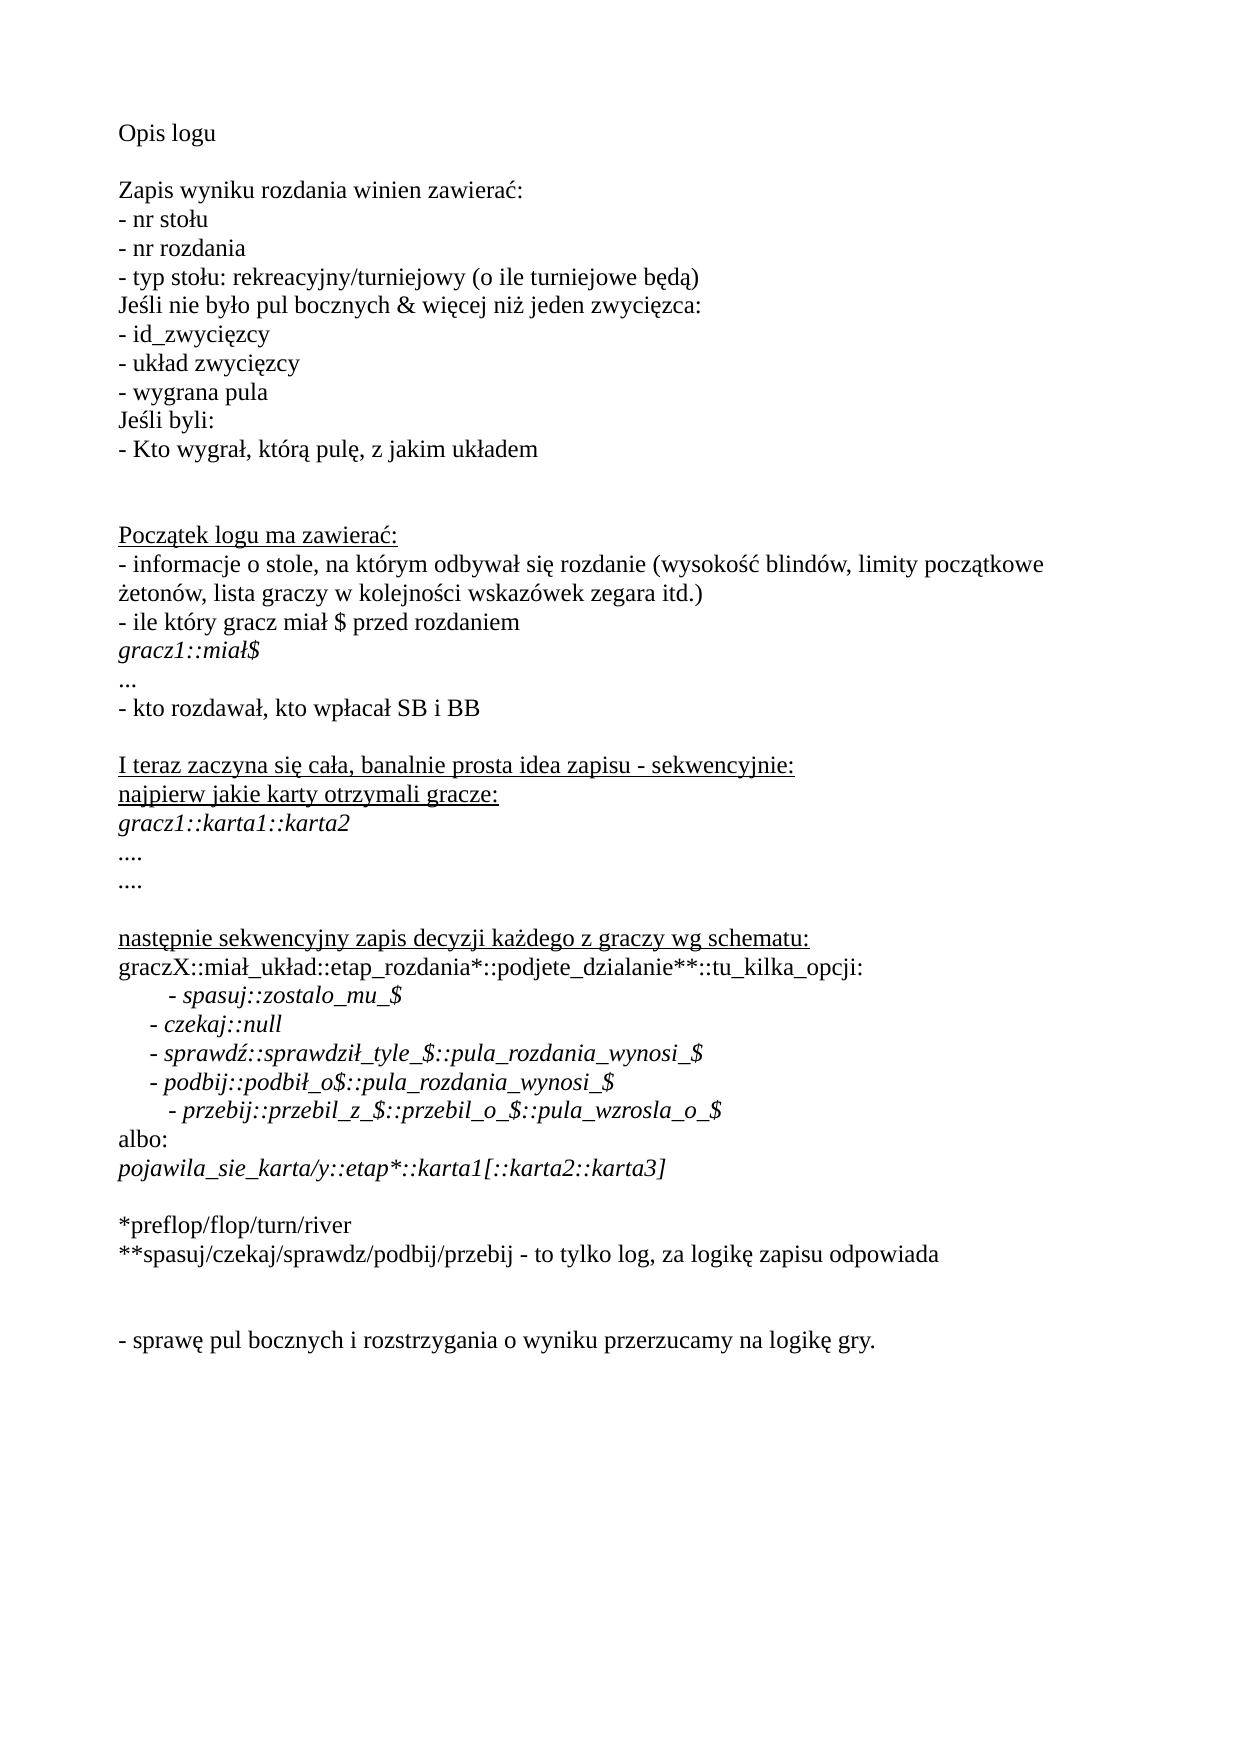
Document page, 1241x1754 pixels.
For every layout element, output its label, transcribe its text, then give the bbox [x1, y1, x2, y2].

text Zapis wyniku rozdania winien zawierać: - nr stołu - nr rozdania - typ stołu: rekreacyjny/turniejowy (o ile turniejowe będą) Jeśli nie było pul bocznych & więcej niż jeden zwycięzca: - id_zwycięzcy - układ zwycięzcy - wygrana pula Jeśli byli: - Kto wygrał, którą pulę, z jakim układem [118, 176, 1122, 463]
text Opis logu [118, 118, 1122, 147]
text Początek logu ma zawierać: - informacje o stole, na którym odbywał się rozdanie (wysokość blindów, limity początkowe żetonów, lista graczy w kolejności wskazówek zegara itd.) - ile który gracz miał $ przed rozdaniem gracz1::miał$ ... - kto rozdawał, kto wpłacał SB i BB I teraz zaczyna się cała, banalnie prosta idea zapisu - sekwencyjnie: najpierw jakie karty otrzymali gracze: gracz1::karta1::karta2 .... .... następnie sekwencyjny zapis decyzji każdego z graczy wg schematu: graczX::miał_układ::etap_rozdania*::podjete_dzialanie**::tu_kilka_opcji: - spasuj::zostalo_mu_$ - czekaj::null - sprawdź::sprawdził_tyle_$::pula_rozdania_wynosi_$ - podbij::podbił_o$::pula_rozdania_wynosi_$ - przebij::przebil_z_$::przebil_o_$::pula_wzrosla_o_$ albo: pojawila_sie_karta/y::etap*::karta1[::karta2::karta3] *preflop/flop/turn/river **spasuj/czekaj/sprawdz/podbij/przebij - to tylko log, za logikę zapisu odpowiada - sprawę pul bocznych i rozstrzygania o wyniku przerzucamy na logikę gry. [118, 521, 1122, 1354]
